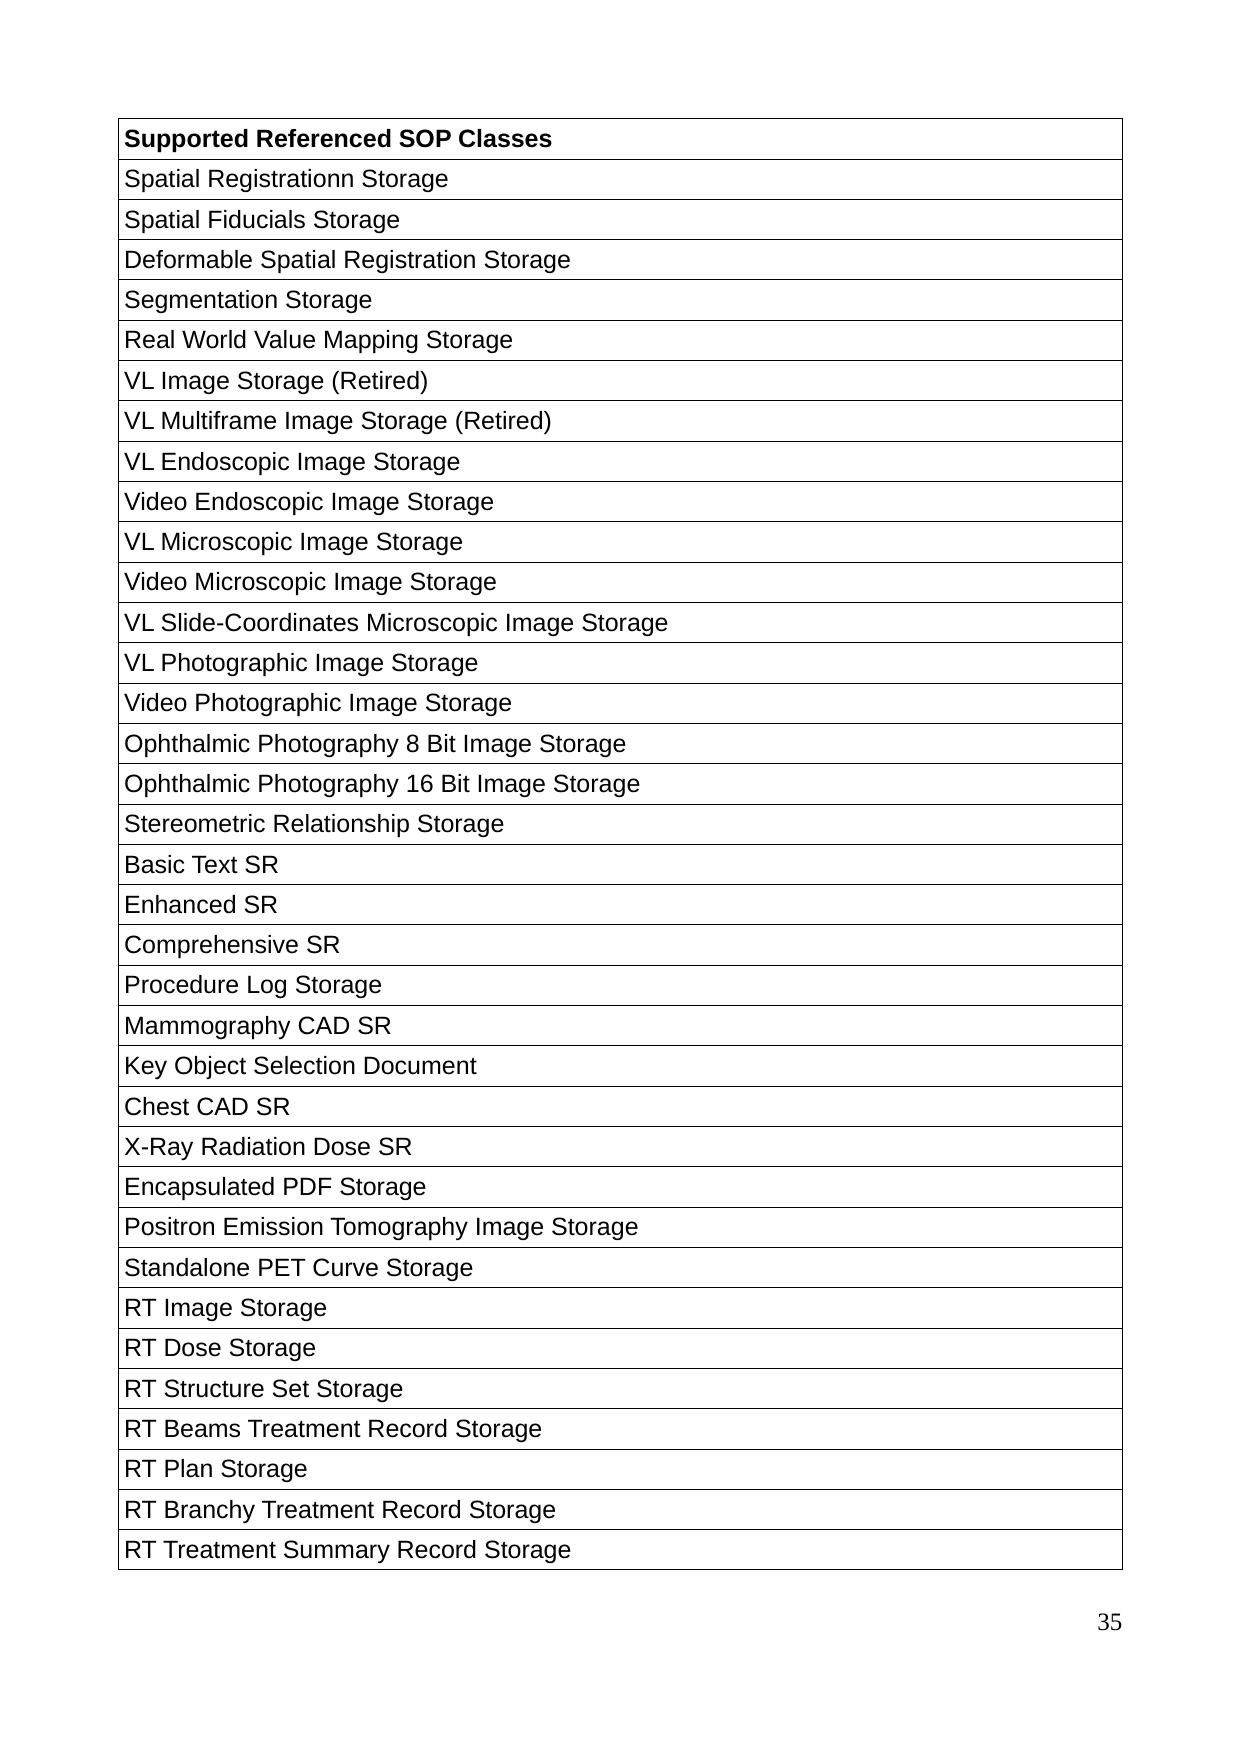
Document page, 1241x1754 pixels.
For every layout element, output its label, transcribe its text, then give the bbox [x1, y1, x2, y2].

table_cell Spatial Registrationn Storage [119, 160, 1122, 199]
table_cell Basic Text SR [119, 845, 1122, 884]
table_cell X-Ray Radiation Dose SR [119, 1127, 1122, 1166]
table_cell Key Object Selection Document [119, 1046, 1122, 1086]
table_cell Segmentation Storage [119, 280, 1122, 320]
table_cell Comprehensive SR [119, 925, 1122, 965]
table_cell RT Treatment Summary Record Storage [119, 1530, 1122, 1569]
table_cell Ophthalmic Photography 16 Bit Image Storage [119, 764, 1122, 803]
table_cell Chest CAD SR [119, 1087, 1122, 1126]
table_cell RT Beams Treatment Record Storage [119, 1409, 1122, 1448]
table_cell Mammography CAD SR [119, 1006, 1122, 1045]
table_cell Positron Emission Tomography Image Storage [119, 1208, 1122, 1247]
table_cell Encapsulated PDF Storage [119, 1167, 1122, 1207]
table_cell VL Photographic Image Storage [119, 643, 1122, 682]
table_cell VL Multiframe Image Storage (Retired) [119, 401, 1122, 441]
table_header Supported Referenced SOP Classes [119, 119, 1122, 158]
table_cell RT Image Storage [119, 1288, 1122, 1327]
table_cell VL Endoscopic Image Storage [119, 442, 1122, 481]
table_cell Procedure Log Storage [119, 966, 1122, 1005]
table_cell VL Slide-Coordinates Microscopic Image Storage [119, 603, 1122, 642]
table_cell RT Branchy Treatment Record Storage [119, 1490, 1122, 1529]
table_cell Video Microscopic Image Storage [119, 563, 1122, 602]
table_cell Real World Value Mapping Storage [119, 321, 1122, 360]
table_cell VL Microscopic Image Storage [119, 522, 1122, 562]
table_cell RT Plan Storage [119, 1450, 1122, 1489]
table_cell RT Structure Set Storage [119, 1369, 1122, 1408]
table_cell Stereometric Relationship Storage [119, 805, 1122, 844]
table_cell VL Image Storage (Retired) [119, 361, 1122, 400]
table_cell Deformable Spatial Registration Storage [119, 240, 1122, 279]
table_cell Enhanced SR [119, 885, 1122, 924]
table_cell Standalone PET Curve Storage [119, 1248, 1122, 1287]
table_cell Ophthalmic Photography 8 Bit Image Storage [119, 724, 1122, 763]
table_cell Video Endoscopic Image Storage [119, 482, 1122, 521]
table_cell RT Dose Storage [119, 1329, 1122, 1368]
table_cell Video Photographic Image Storage [119, 684, 1122, 723]
table_cell Spatial Fiducials Storage [119, 200, 1122, 239]
